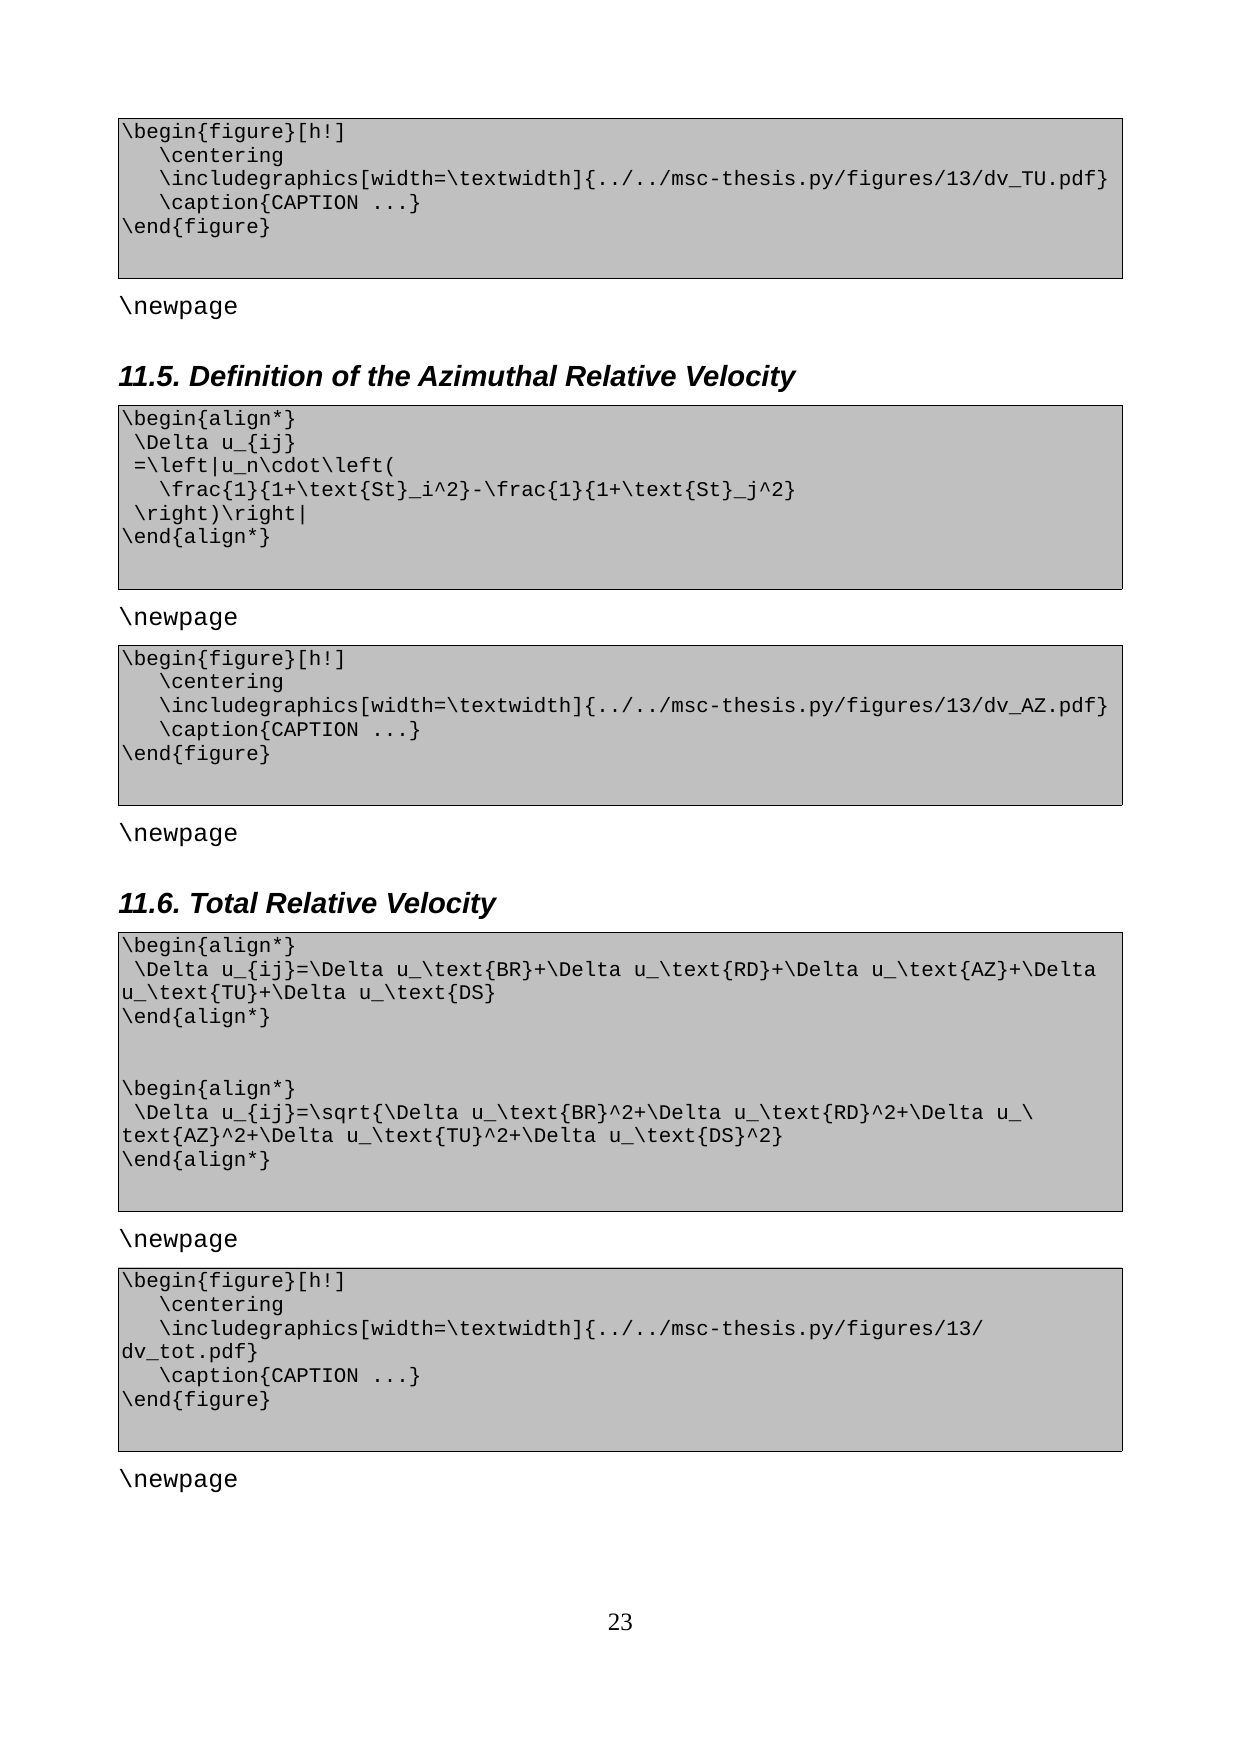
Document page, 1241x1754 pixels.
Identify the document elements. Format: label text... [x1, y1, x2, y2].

text \caption{CAPTION ...} [119, 1362, 1122, 1386]
text =\left|u_n\cdot\left( [119, 452, 1122, 476]
text \centering [119, 1291, 1122, 1315]
text \end{align*} [119, 1146, 1122, 1173]
text \begin{figure}[h!] [119, 119, 1122, 142]
text \includegraphics[width=\textwidth]{../../msc-thesis.py/figures/13/dv_TU.pdf} [119, 165, 1122, 189]
text \begin{figure}[h!] [119, 1269, 1122, 1291]
text \end{figure} [119, 1386, 1122, 1412]
text \newpage [118, 818, 1122, 848]
text \includegraphics[width=\textwidth]{../../msc-thesis.py/figures/13/dv_AZ.pdf} [119, 692, 1122, 716]
text \caption{CAPTION ...} [119, 716, 1122, 739]
text \end{align*} [119, 523, 1122, 550]
text \begin{figure}[h!] [119, 646, 1122, 668]
text \begin{align*} [119, 406, 1122, 429]
text \newpage [118, 602, 1122, 632]
text \centering [119, 668, 1122, 692]
text \includegraphics[width=\textwidth]{../../msc-thesis.py/figures/13/dv_tot.pdf} [119, 1315, 1122, 1362]
text \end{figure} [119, 213, 1122, 239]
text \Delta u_{ij} [119, 429, 1122, 452]
subtitle Definition of the Azimuthal Relative Velocity [118, 359, 1122, 393]
subtitle Total Relative Velocity [118, 886, 1122, 919]
text \end{align*} [119, 1003, 1122, 1029]
text \centering [119, 142, 1122, 165]
text \newpage [118, 291, 1122, 322]
text \newpage [118, 1224, 1122, 1255]
text \Delta u_{ij}=\sqrt{\Delta u_\text{BR}^2+\Delta u_\text{RD}^2+\Delta u_\text{AZ}^2+\Delta u_\text{TU}^2+\Delta u_\text{DS}^2} [119, 1099, 1122, 1146]
text \end{figure} [119, 739, 1122, 766]
text \newpage [118, 1464, 1122, 1494]
text \Delta u_{ij}=\Delta u_\text{BR}+\Delta u_\text{RD}+\Delta u_\text{AZ}+\Delta u_\text{TU}+\Delta u_\text{DS} [119, 956, 1122, 1003]
text \frac{1}{1+\text{St}_i^2}-\frac{1}{1+\text{St}_j^2} [119, 476, 1122, 500]
text \caption{CAPTION ...} [119, 189, 1122, 213]
text \begin{align*} [119, 1075, 1122, 1099]
text \right)\right| [119, 500, 1122, 523]
text \begin{align*} [119, 933, 1122, 956]
